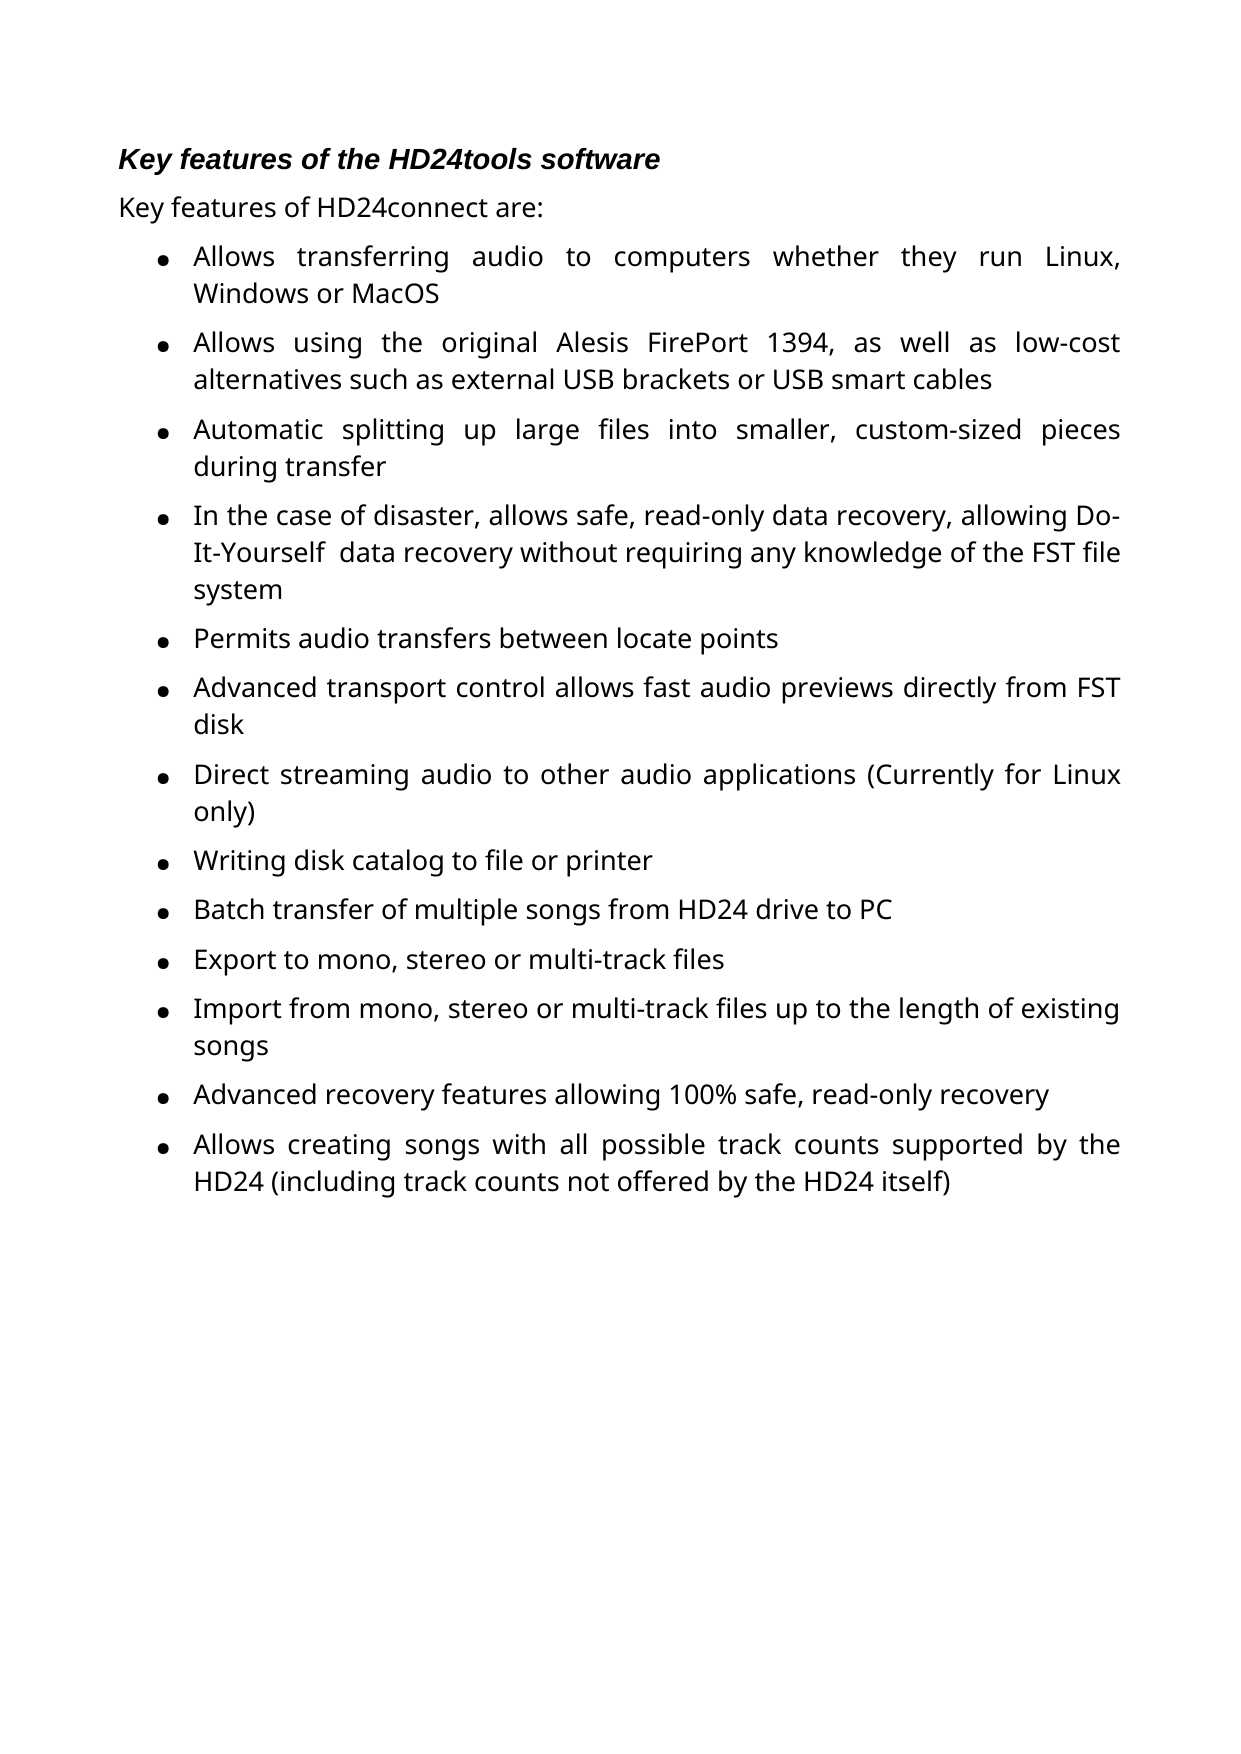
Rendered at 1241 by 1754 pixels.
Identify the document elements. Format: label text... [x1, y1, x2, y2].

subtitle Key features of the HD24tools software [118, 143, 1122, 176]
list Direct streaming audio to other audio applications (Currently for Linux only) [156, 755, 1122, 829]
list In the case of disaster, allows safe, read-only data recovery, allowing Do-It-Yourself data recovery without requiring any knowledge of the FST file system [156, 496, 1122, 607]
list Automatic splitting up large files into smaller, custom-sized pieces during transfer [156, 410, 1122, 484]
list Allows using the original Alesis FirePort 1394, as well as low-cost alternatives such as external USB brackets or USB smart cables [156, 324, 1122, 398]
list Advanced recovery features allowing 100% safe, read-only recovery [156, 1076, 1122, 1113]
list Export to mono, stereo or multi-track files [156, 940, 1122, 977]
list Permits audio transfers between locate points [156, 619, 1122, 656]
text Key features of HD24connect are: [118, 188, 1122, 225]
list Batch transfer of multiple songs from HD24 drive to PC [156, 891, 1122, 928]
list Allows creating songs with all possible track counts supported by the HD24 (including track counts not offered by the HD24 itself) [156, 1125, 1122, 1199]
list Import from mono, stereo or multi-track files up to the length of existing songs [156, 989, 1122, 1063]
list Advanced transport control allows fast audio previews directly from FST disk [156, 669, 1122, 743]
list Writing disk catalog to file or printer [156, 841, 1122, 878]
list Allows transferring audio to computers whether they run Linux, Windows or MacOS [156, 238, 1122, 311]
